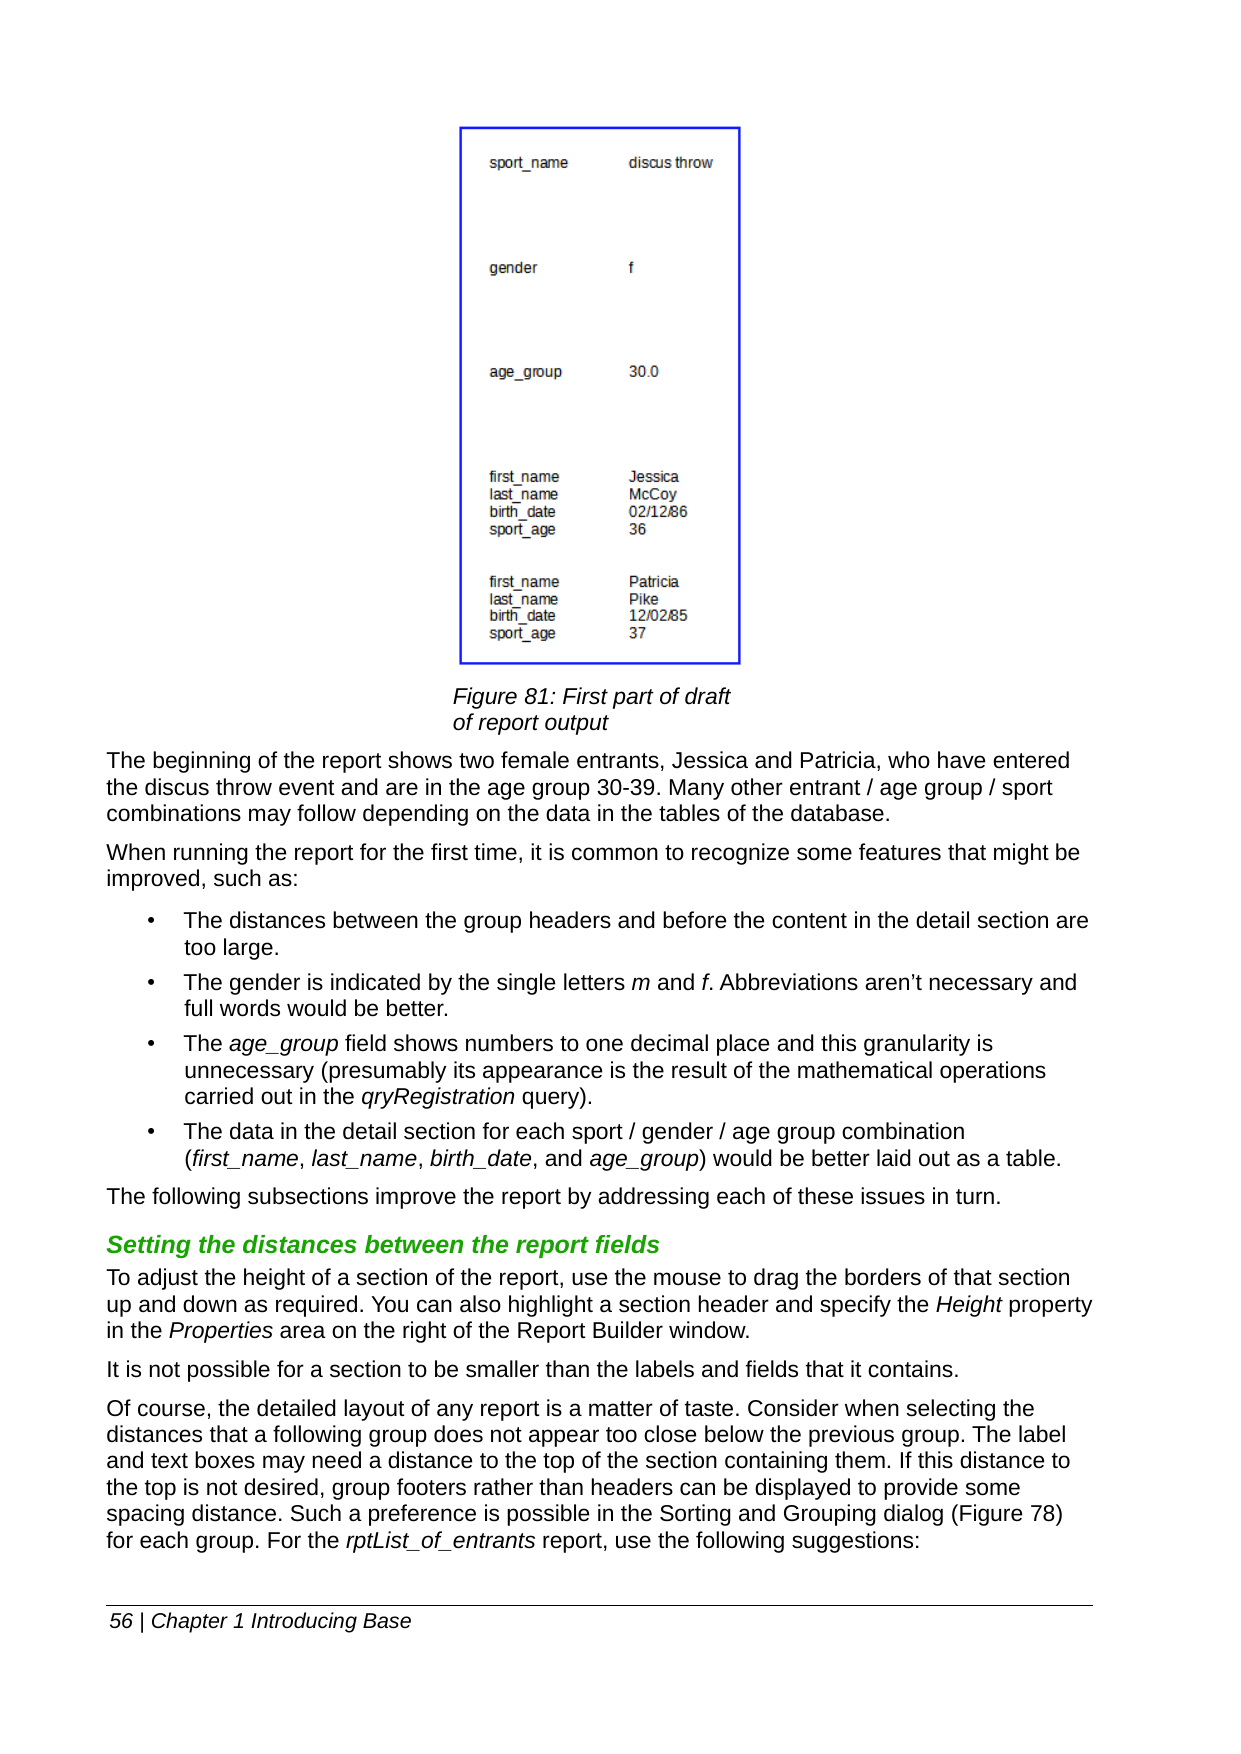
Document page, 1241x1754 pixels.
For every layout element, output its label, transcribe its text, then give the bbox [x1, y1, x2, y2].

subtitle Setting the distances between the report fields [106, 1230, 1093, 1258]
picture [452, 118, 747, 671]
list The gender is indicated by the single letters m and f. Abbreviations aren’t necessary and full words would be better. [144, 966, 1093, 1021]
list The data in the detail section for each sport / gender / age group combination (first_name, last_name, birth_date, and age_group) would be better laid out as a table. [144, 1115, 1093, 1174]
text Figure 81: First part of draft of report output [453, 683, 746, 736]
text To adjust the height of a section of the report, use the mouse to drag the borders of that section up and down as required. You can also highlight a section header and specify the Height property in the Properties area on the right of the Report Builder window. [106, 1264, 1093, 1343]
text The beginning of the report shows two female entrants, Jessica and Patricia, who have entered the discus throw event and are in the age group 30-39. Many other entrant / age group / sport combinations may follow depending on the data in the tables of the database. [106, 747, 1093, 827]
list The age_group field shows numbers to one decimal place and this granularity is unnecessary (presumably its appearance is the result of the mathematical operations carried out in the qryRegistration query). [144, 1027, 1093, 1109]
text Of course, the detailed layout of any report is a matter of taste. Consider when selecting the distances that a following group does not appear too close below the previous group. The label and text boxes may need a distance to the top of the section containing them. If this distance to the top is not desired, group footers rather than headers can be displayed to provide some spacing distance. Such a preference is possible in the Sorting and Grouping dialog (Figure 78) for each group. For the rptList_of_entrants report, use the following suggestions: [106, 1395, 1093, 1553]
text The following subsections improve the report by addressing each of these issues in turn. [106, 1183, 1093, 1209]
text When running the report for the first time, it is common to recognize some features that might be improved, such as: [106, 839, 1093, 892]
list The distances between the group headers and before the content in the detail section are too large. [144, 904, 1093, 960]
text It is not possible for a section to be smaller than the labels and fields that it contains. [106, 1356, 1093, 1382]
